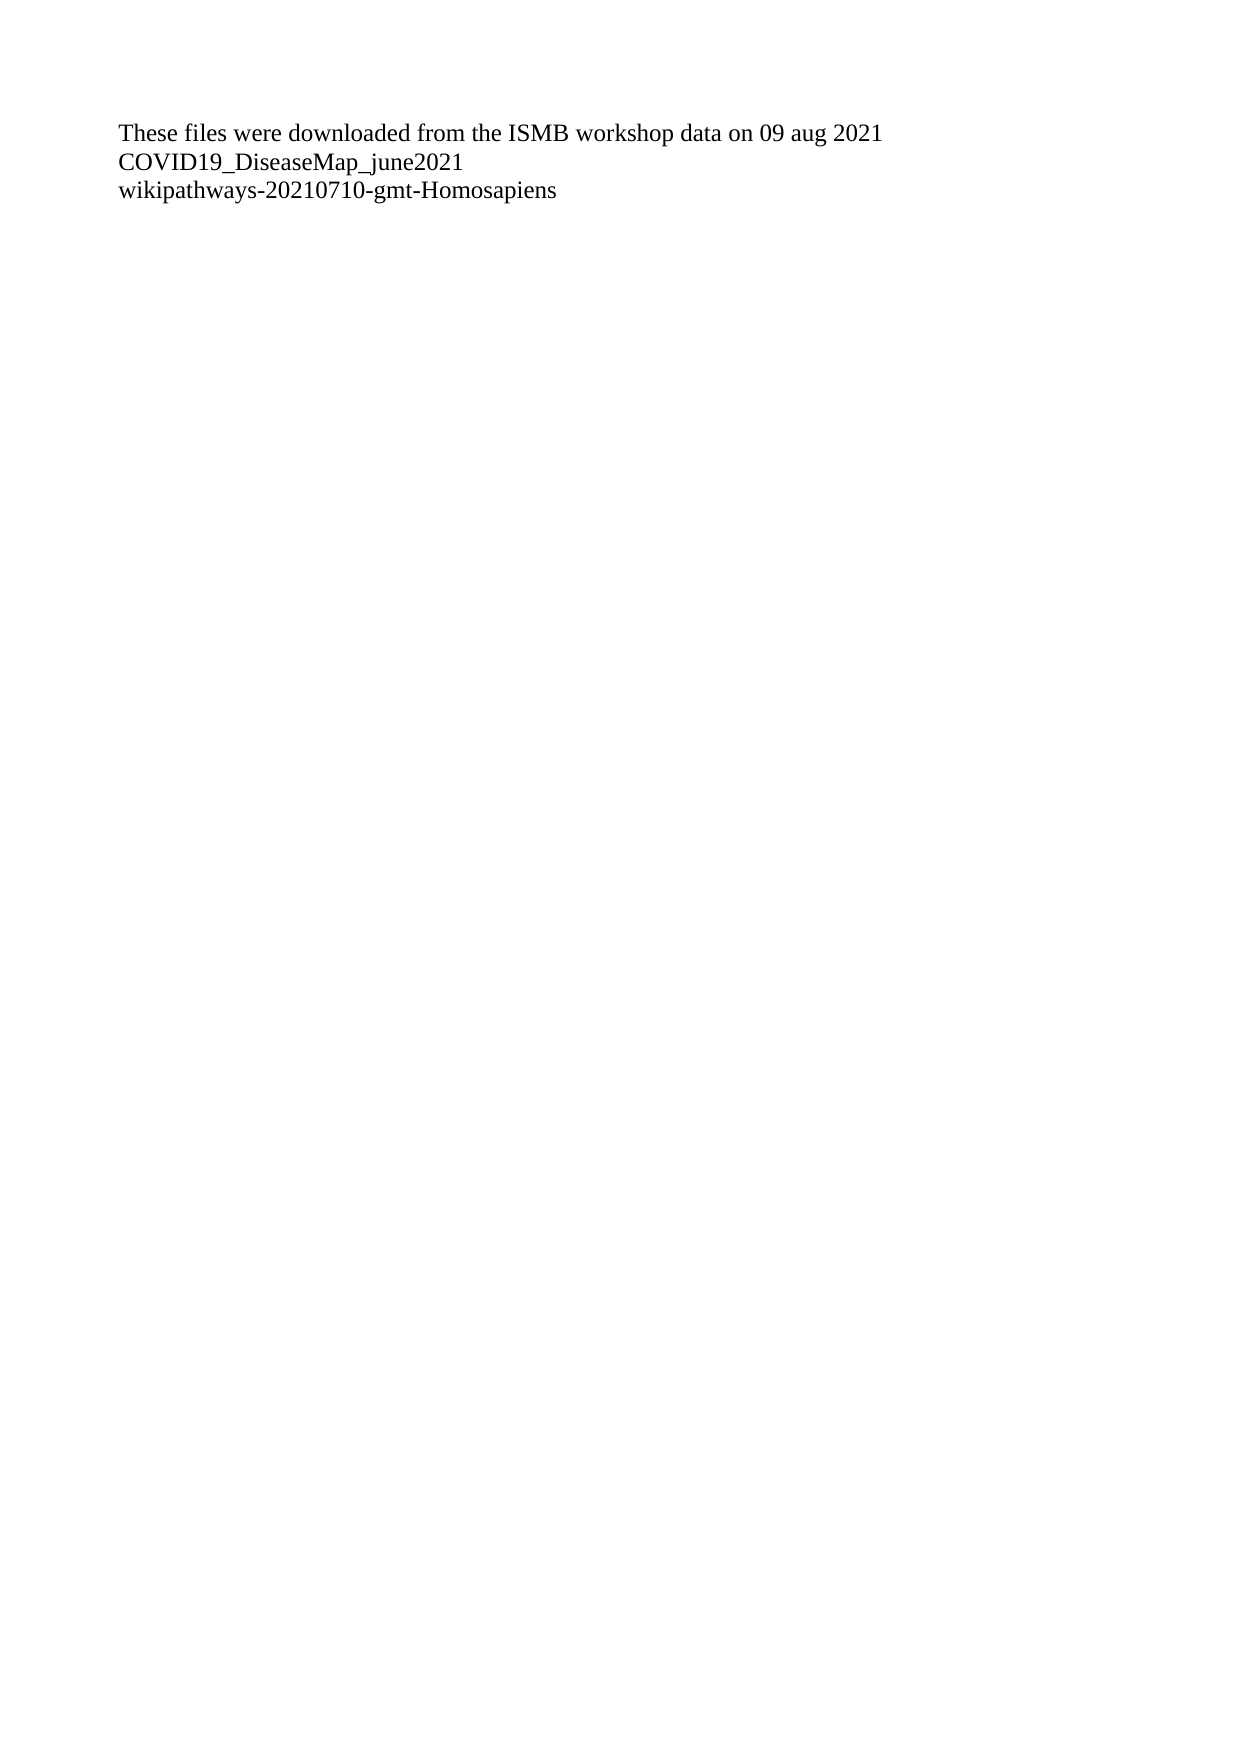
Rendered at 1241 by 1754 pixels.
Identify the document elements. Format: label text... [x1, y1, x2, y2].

text COVID19_DiseaseMap_june2021 [118, 147, 1122, 176]
text These files were downloaded from the ISMB workshop data on 09 aug 2021 [118, 118, 1122, 147]
text wikipathways-20210710-gmt-Homosapiens [118, 176, 1122, 204]
